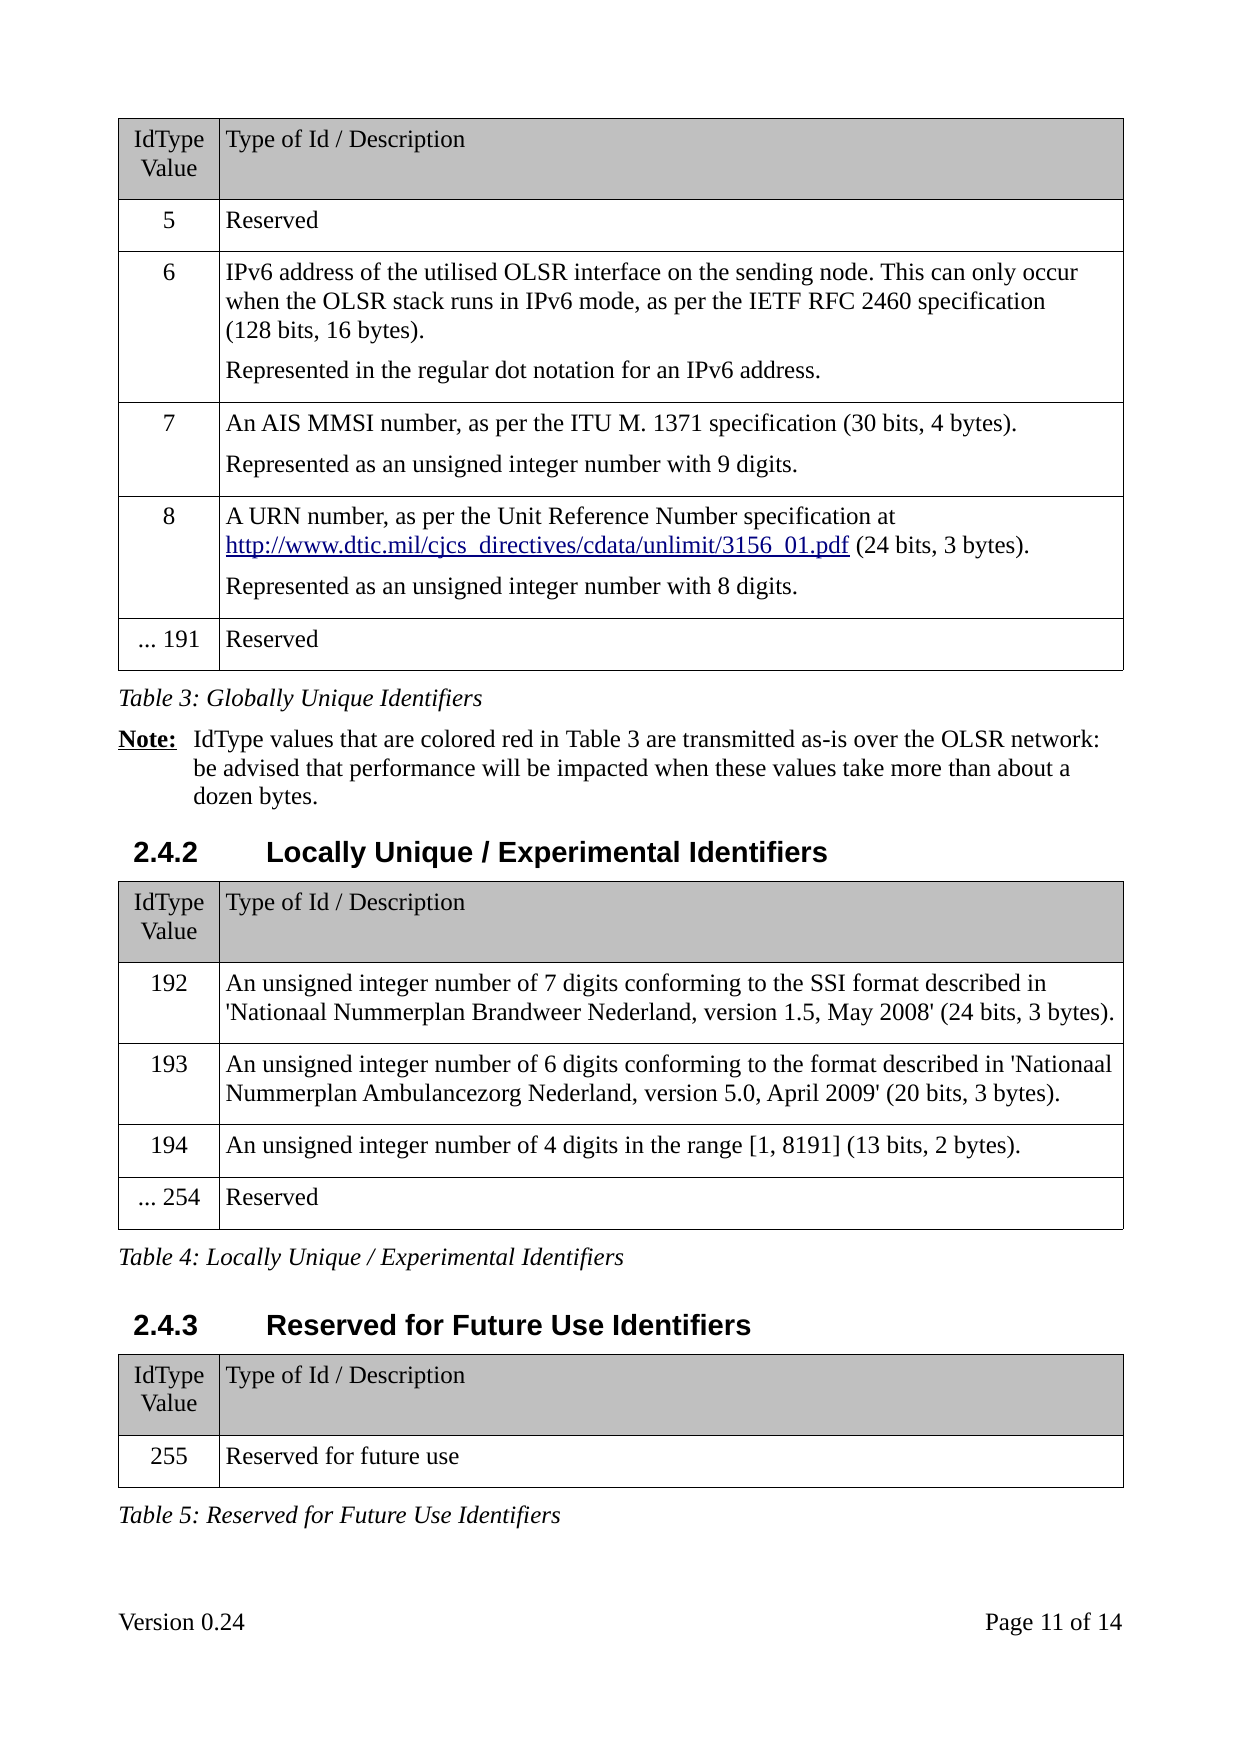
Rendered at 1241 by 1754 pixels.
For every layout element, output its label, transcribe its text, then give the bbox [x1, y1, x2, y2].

table_cell 5 [119, 200, 219, 251]
table_cell An unsigned integer number of 6 digits conforming to the format described in 'Nationaal Nummerplan Ambulancezorg Nederland, version 5.0, April 2009' (20 bits, 3 bytes). [220, 1044, 1123, 1124]
subtitle Reserved for Future Use Identifiers [118, 1308, 1122, 1341]
table_cell 6 [119, 252, 219, 402]
table_header IdType Value [119, 119, 219, 199]
table_cell Reserved [220, 619, 1123, 670]
table_cell An unsigned integer number of 7 digits conforming to the SSI format described in 'Nationaal Nummerplan Brandweer Nederland, version 1.5, May 2008' (24 bits, 3 bytes). [220, 963, 1123, 1043]
table_cell IPv6 address of the utilised OLSR interface on the sending node. This can only occur when the OLSR stack runs in IPv6 mode, as per the IETF RFC 2460 specification (128 bits, 16 bytes). Represented in the regular dot notation for an IPv6 address. [220, 252, 1123, 402]
table_cell ... 191 [119, 619, 219, 670]
table_cell Reserved for future use [220, 1436, 1123, 1487]
table_cell A URN number, as per the Unit Reference Number specification at http://www.dtic.mil/cjcs_directives/cdata/unlimit/3156_01.pdf (24 bits, 3 bytes). Represented as an unsigned integer number with 8 digits. [220, 497, 1123, 618]
table_cell Reserved [220, 1178, 1123, 1229]
table_cell 255 [119, 1436, 219, 1487]
text Table 3: Globally Unique Identifiers [118, 683, 1122, 711]
table_cell 8 [119, 497, 219, 618]
table_header Type of Id / Description [220, 119, 1123, 199]
text Note: IdType values that are colored red in Table 3 are transmitted as‑is over the OLSR network: be advised that performance will be impacted when these values take more than about a dozen bytes. [118, 724, 1122, 810]
table_header IdType Value [119, 882, 219, 962]
table_cell 194 [119, 1125, 219, 1177]
table_cell 192 [119, 963, 219, 1043]
subtitle Locally Unique / Experimental Identifiers [118, 835, 1122, 869]
table_cell Reserved [220, 200, 1123, 251]
table_cell ... 254 [119, 1178, 219, 1229]
table_header IdType Value [119, 1355, 219, 1435]
text Table 5: Reserved for Future Use Identifiers [118, 1500, 1122, 1528]
table_cell 7 [119, 403, 219, 496]
text Table 4: Locally Unique / Experimental Identifiers [118, 1242, 1122, 1270]
table_header Type of Id / Description [220, 882, 1123, 962]
table_header Type of Id / Description [220, 1355, 1123, 1435]
table_cell 193 [119, 1044, 219, 1124]
table_cell An AIS MMSI number, as per the ITU M. 1371 specification (30 bits, 4 bytes). Represented as an unsigned integer number with 9 digits. [220, 403, 1123, 496]
table_cell An unsigned integer number of 4 digits in the range [1, 8191] (13 bits, 2 bytes). [220, 1125, 1123, 1177]
